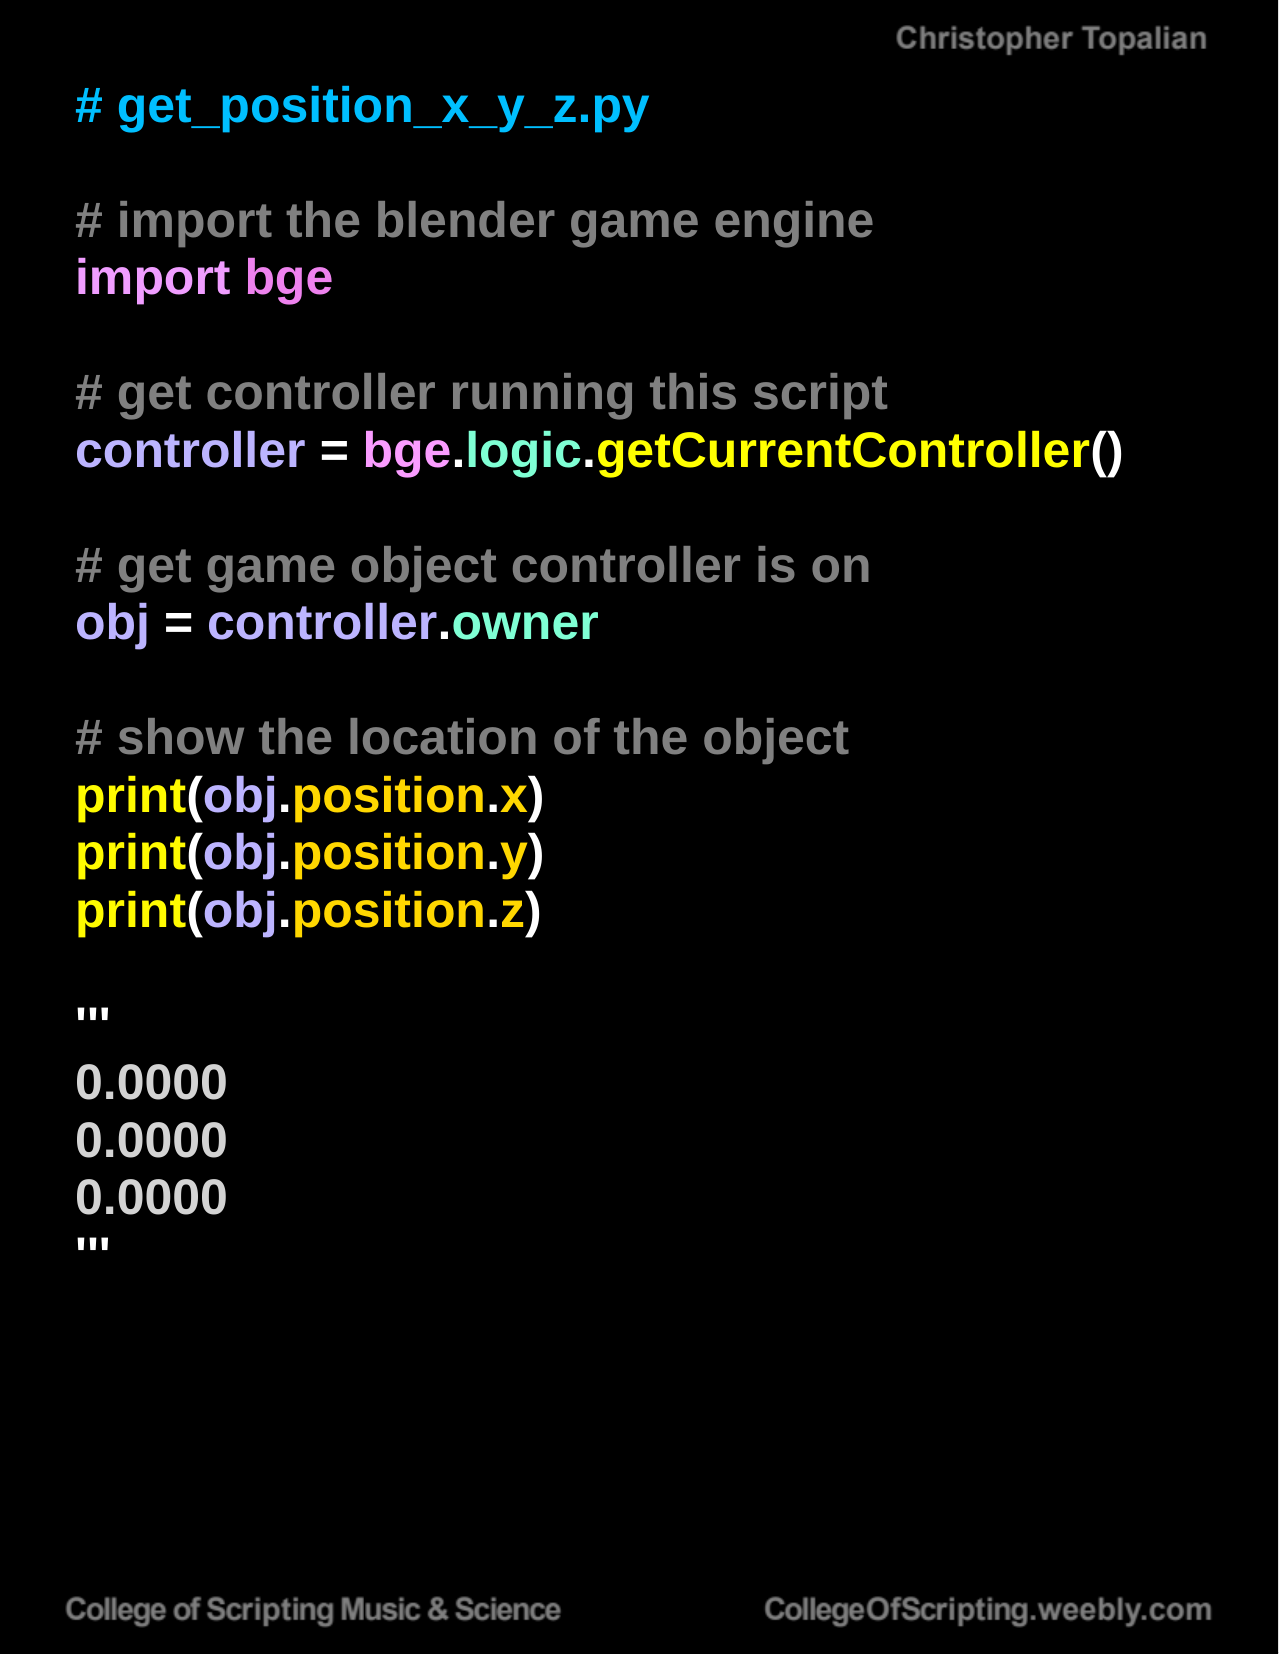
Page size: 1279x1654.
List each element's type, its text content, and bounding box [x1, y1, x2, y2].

text ''' [75, 995, 1203, 1052]
text 0.0000 [75, 1110, 1203, 1167]
text # import the blender game engine [75, 190, 1203, 247]
text print(obj.position.x) [75, 765, 1203, 822]
text print(obj.position.y) [75, 822, 1203, 880]
text # get game object controller is on [75, 535, 1203, 592]
text 0.0000 [75, 1052, 1203, 1110]
text import bge [75, 247, 1203, 305]
text ''' [75, 1225, 1203, 1282]
text # show the location of the object [75, 707, 1203, 765]
text 0.0000 [75, 1167, 1203, 1225]
text # get controller running this script [75, 362, 1203, 420]
subtitle # get_position_x_y_z.py [75, 75, 1203, 132]
text print(obj.position.z) [75, 880, 1203, 937]
text obj = controller.owner [75, 592, 1203, 650]
text controller = bge.logic.getCurrentController() [75, 420, 1203, 477]
